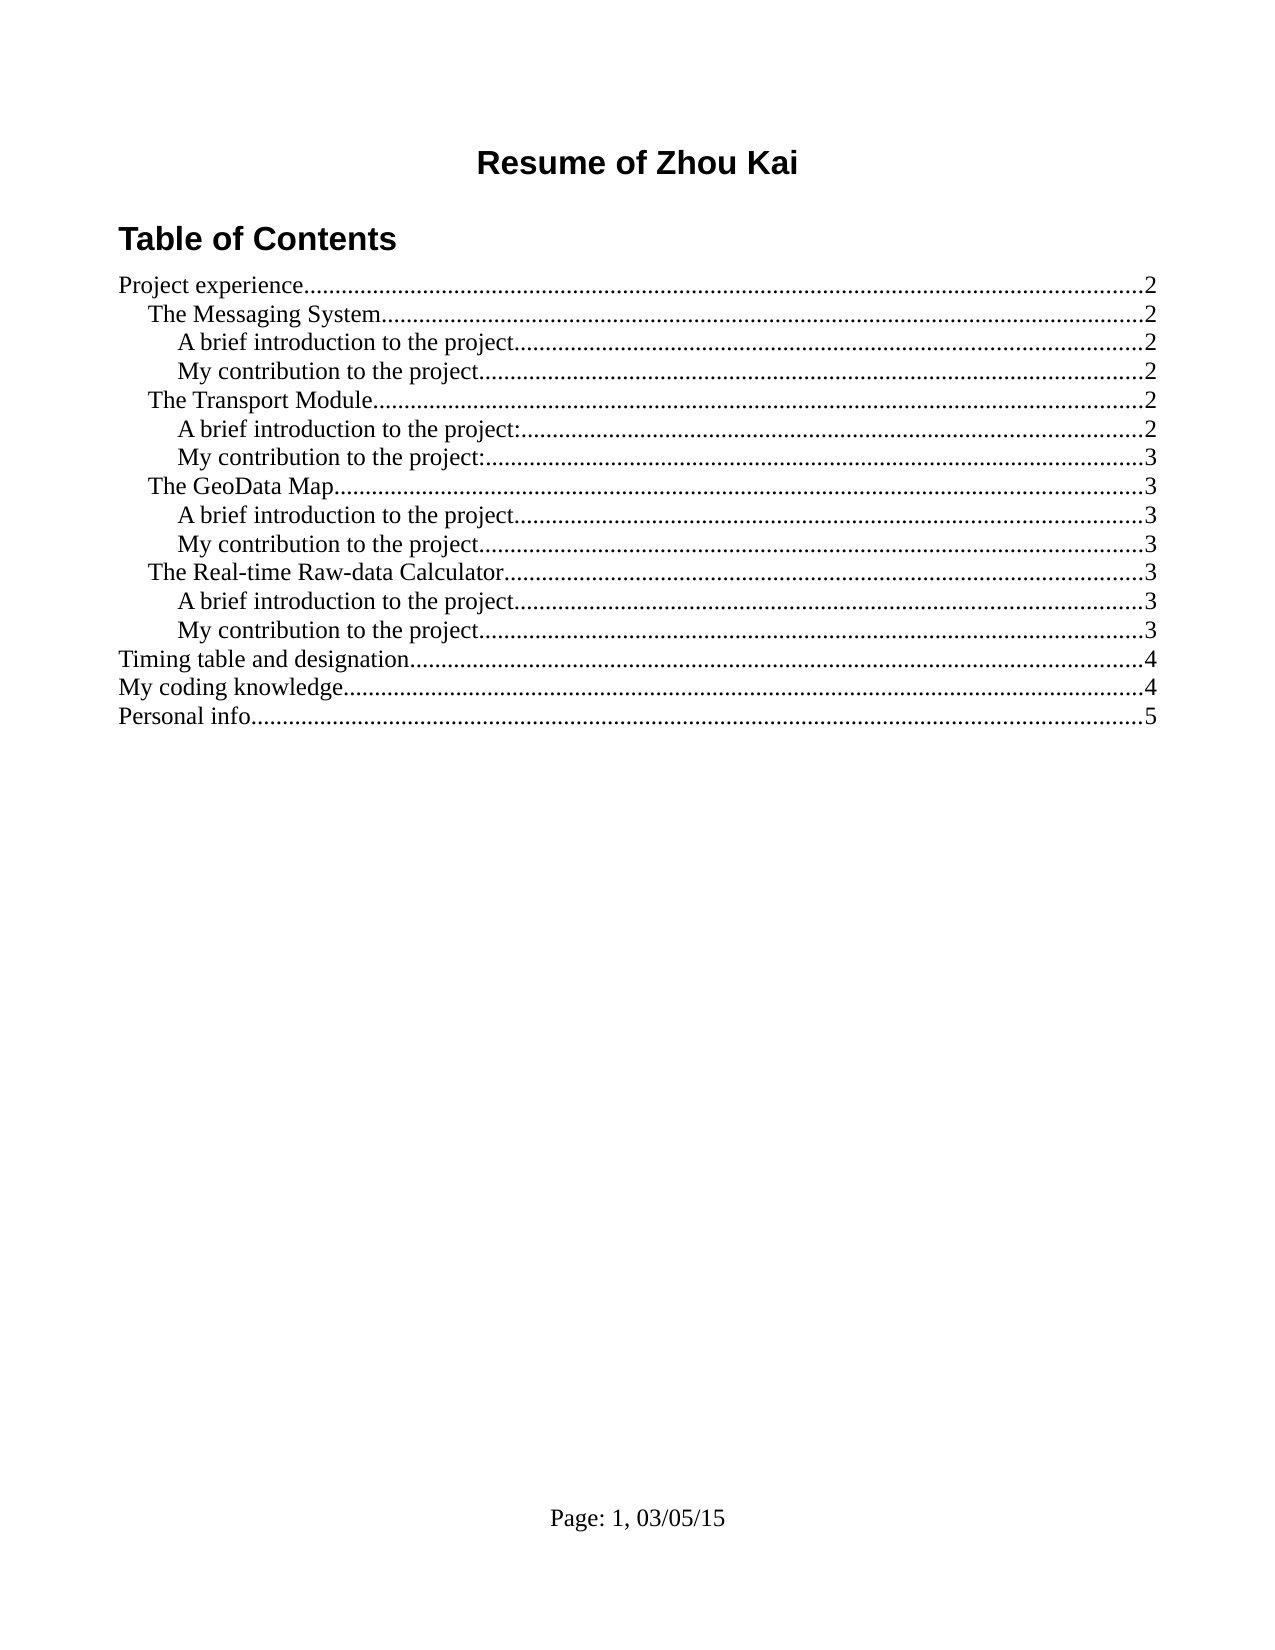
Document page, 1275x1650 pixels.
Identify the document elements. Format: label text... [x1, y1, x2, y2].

text The Transport Module 2 [148, 385, 1157, 414]
subtitle Table of Contents [118, 219, 1157, 257]
text A brief introduction to the project 3 [177, 586, 1157, 615]
text A brief introduction to the project 2 [177, 327, 1157, 356]
title Resume of Zhou Kai [118, 143, 1157, 182]
text Project experience 2 [118, 270, 1157, 299]
text The GeoData Map 3 [148, 471, 1157, 500]
text My coding knowledge 4 [118, 672, 1157, 701]
text The Real-time Raw-data Calculator 3 [148, 557, 1157, 586]
text A brief introduction to the project 3 [177, 500, 1157, 529]
text Timing table and designation 4 [118, 644, 1157, 672]
text My contribution to the project 2 [177, 356, 1157, 385]
text The Messaging System 2 [148, 299, 1157, 327]
text My contribution to the project: 3 [177, 442, 1157, 471]
text My contribution to the project 3 [177, 615, 1157, 644]
text A brief introduction to the project: 2 [177, 414, 1157, 442]
text Personal info 5 [118, 701, 1157, 730]
text My contribution to the project 3 [177, 529, 1157, 557]
